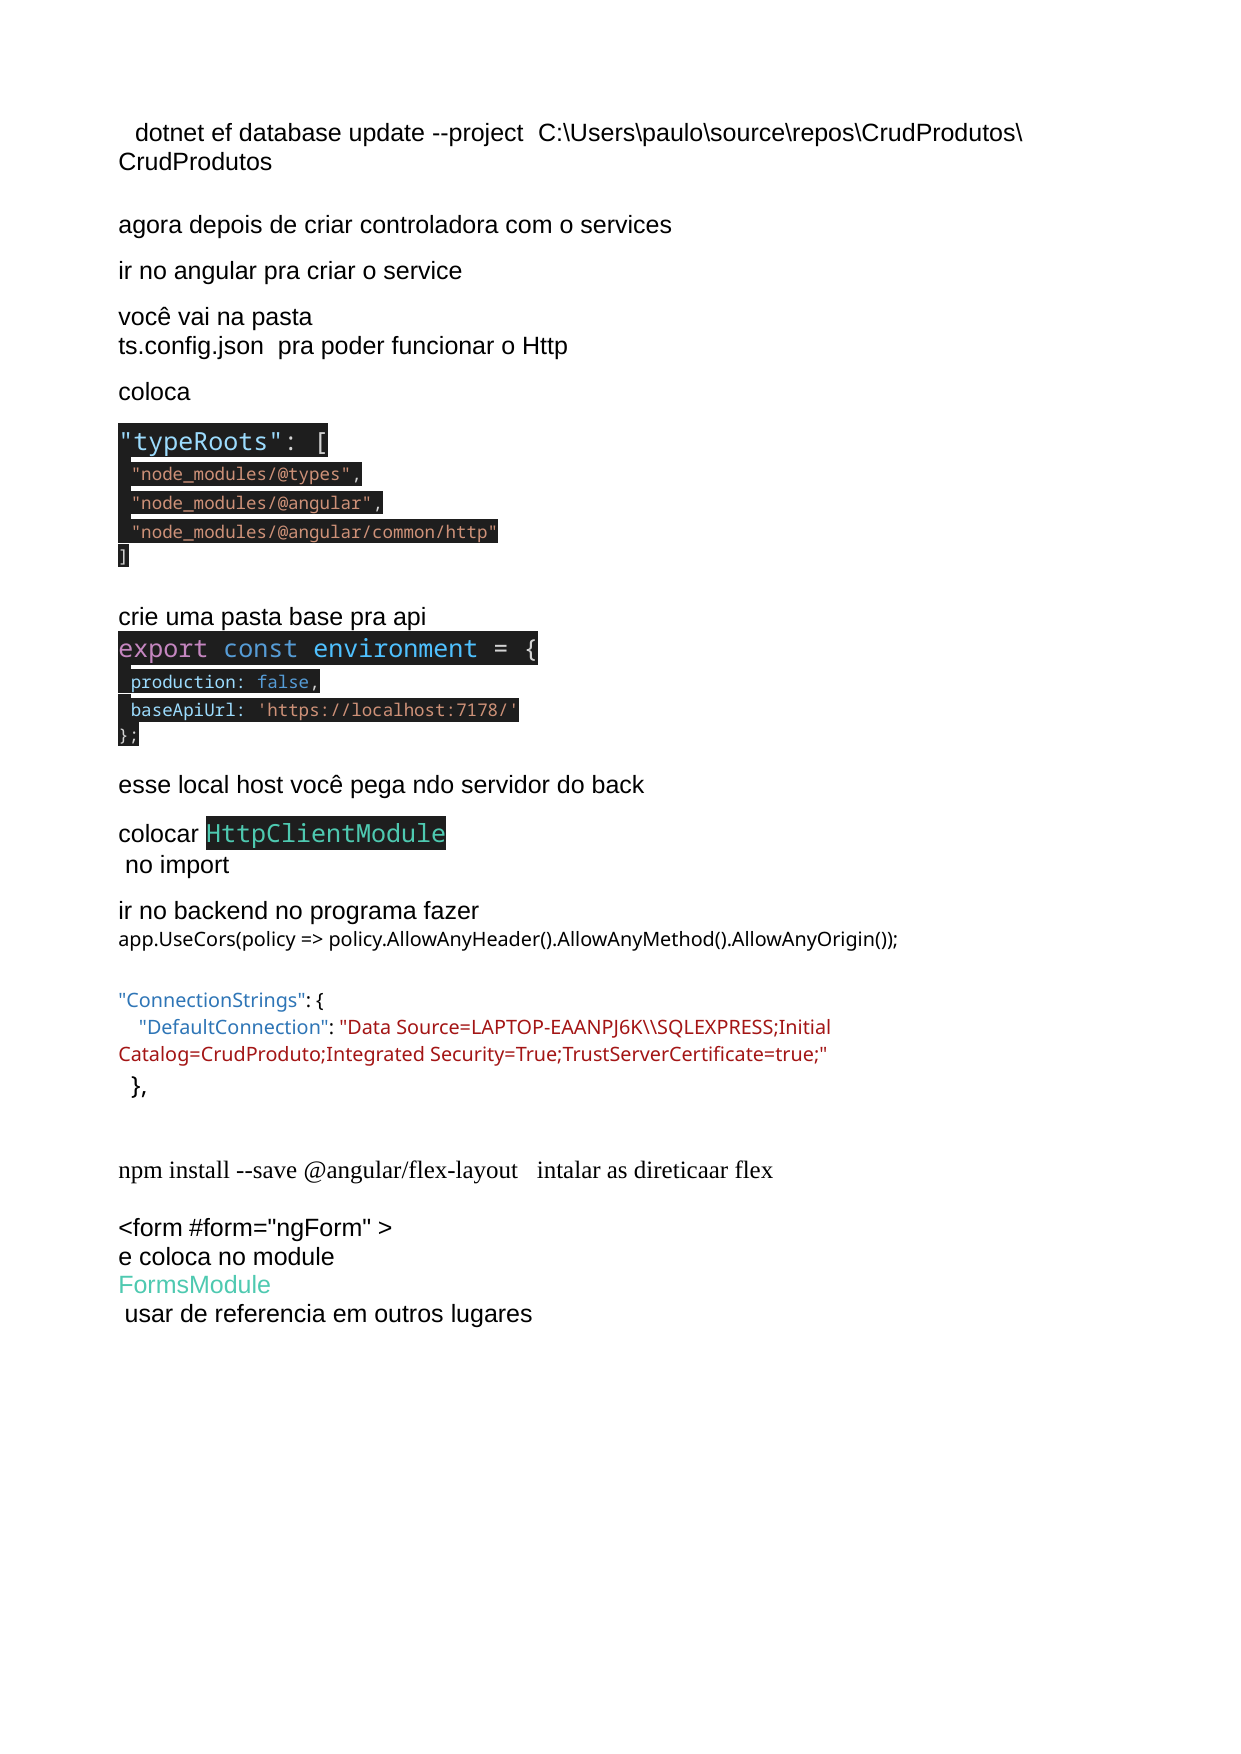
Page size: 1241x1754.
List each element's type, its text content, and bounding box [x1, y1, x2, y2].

text coloca [118, 377, 1122, 406]
text você vai na pasta [118, 302, 1122, 331]
text "ConnectionStrings": { [118, 986, 1122, 1013]
text usar de referencia em outros lugares [118, 1299, 1122, 1328]
text no import [118, 850, 1122, 879]
text }; [118, 722, 1122, 746]
text FormsModule [118, 1270, 1122, 1299]
text production: false, [118, 665, 1122, 693]
text esse local host você pega ndo servidor do back [118, 770, 1122, 799]
text "node_modules/@angular/common/http" [118, 515, 1122, 543]
text ir no backend no programa fazer [118, 896, 1122, 925]
text crie uma pasta base pra api [118, 602, 1122, 631]
text app.UseCors(policy => policy.AllowAnyHeader().AllowAnyMethod().AllowAnyOrigin()); [118, 925, 1122, 952]
text "node_modules/@angular", [118, 486, 1122, 515]
text npm install --save @angular/flex-layout intalar as direticaar flex [118, 1155, 1122, 1184]
text ir no angular pra criar o service [118, 256, 1122, 285]
text <form #form="ngForm" > e coloca no module [118, 1213, 1122, 1270]
text colocar HttpClientModule [118, 816, 1122, 850]
text agora depois de criar controladora com o services [118, 210, 1122, 239]
text }, [118, 1067, 1122, 1101]
text baseApiUrl: 'https://localhost:7178/' [118, 693, 1122, 722]
text "node_modules/@types", [118, 457, 1122, 486]
text "DefaultConnection": "Data Source=LAPTOP-EAANPJ6K\\SQLEXPRESS;Initial Catalog=CrudProduto;Integrated Security=True;TrustServerCertificate=true;" [118, 1013, 1122, 1067]
text dotnet ef database update --project C:\Users\paulo\source\repos\CrudProdutos\CrudProdutos [118, 118, 1122, 176]
text export const environment = { [118, 631, 1122, 665]
text ts.config.json pra poder funcionar o Http [118, 331, 1122, 360]
text "typeRoots": [ [118, 423, 1122, 457]
text ] [118, 543, 1122, 567]
